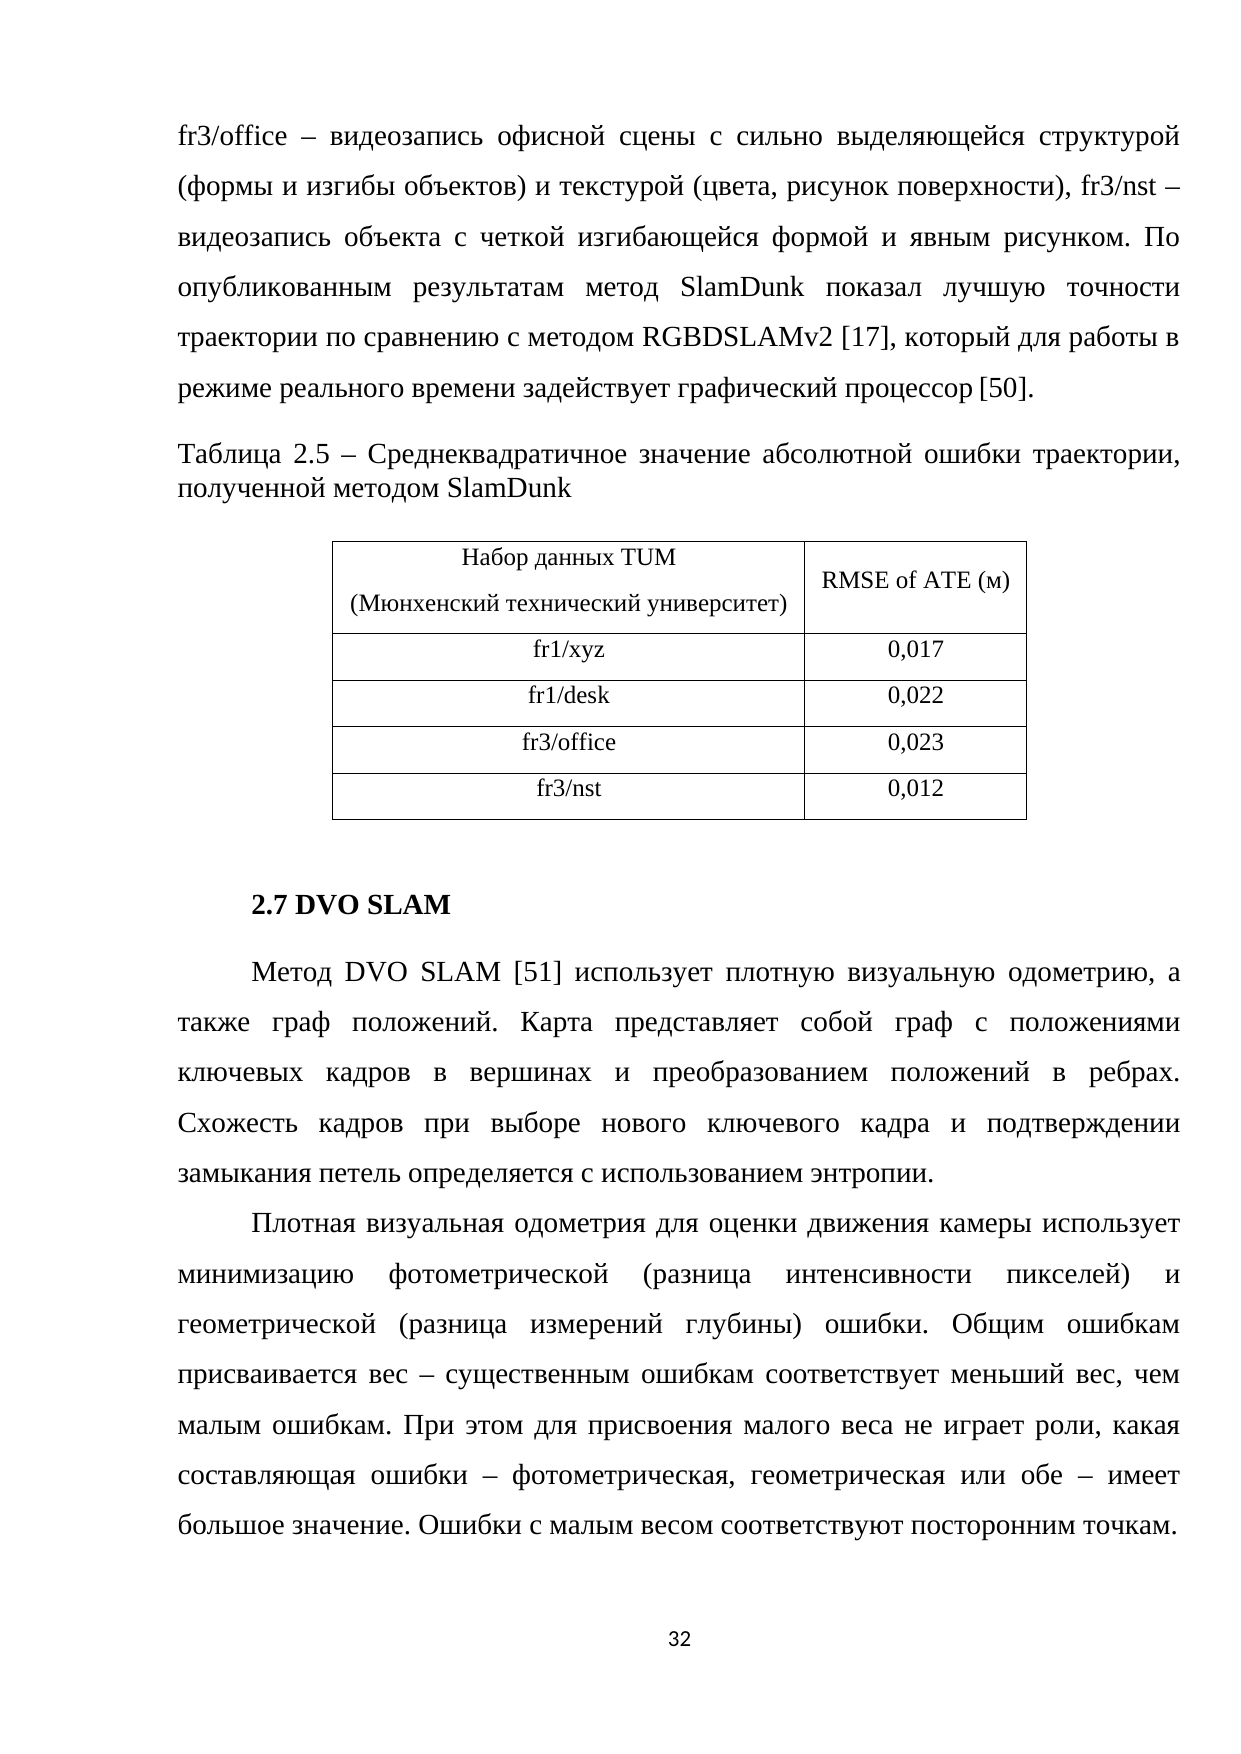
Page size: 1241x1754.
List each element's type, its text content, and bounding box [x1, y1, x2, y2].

table_header Набор данных TUM (Мюнхенский технический университет) [333, 542, 804, 633]
text Метод DVO SLAM [51] использует плотную визуальную одометрию, а также граф положений. Карта представляет собой граф с положениями ключевых кадров в вершинах и преобразованием положений в ребрах. Схожесть кадров при выборе нового ключевого кадра и подтверждении замыкания петель определяется с использованием энтропии. [177, 954, 1181, 1189]
text 2.7 DVO SLAM [177, 887, 1181, 921]
text Плотная визуальная одометрия для оценки движения камеры использует минимизацию фотометрической (разница интенсивности пикселей) и геометрической (разница измерений глубины) ошибки. Общим ошибкам присваивается вес – существенным ошибкам соответствует меньший вес, чем малым ошибкам. При этом для присвоения малого веса не играет роли, какая составляющая ошибки – фотометрическая, геометрическая или обе – имеет большое значение. Ошибки с малым весом соответствуют посторонним точкам. [177, 1206, 1181, 1541]
table_cell fr3/nst [333, 774, 804, 819]
table_cell fr1/xyz [333, 634, 804, 679]
table_cell 0,017 [805, 634, 1026, 679]
table_cell 0,012 [805, 774, 1026, 819]
table_cell 0,023 [805, 727, 1026, 772]
table_cell fr3/office [333, 727, 804, 772]
text fr3/office – видеозапись офисной сцены с сильно выделяющейся структурой (формы и изгибы объектов) и текстурой (цвета, рисунок поверхности), fr3/nst – видеозапись объекта с четкой изгибающейся формой и явным рисунком. По опубликованным результатам метод SlamDunk показал лучшую точности траектории по сравнению с методом RGBDSLAMv2 [17], который для работы в режиме реального времени задействует графический процессор [50]. [177, 118, 1181, 403]
table_cell 0,022 [805, 681, 1026, 726]
table_header RMSE of ATE (м) [805, 542, 1026, 633]
text Таблица 2.5 – Среднеквадратичное значение абсолютной ошибки траектории, полученной методом SlamDunk [177, 437, 1181, 504]
table_cell fr1/desk [333, 681, 804, 726]
